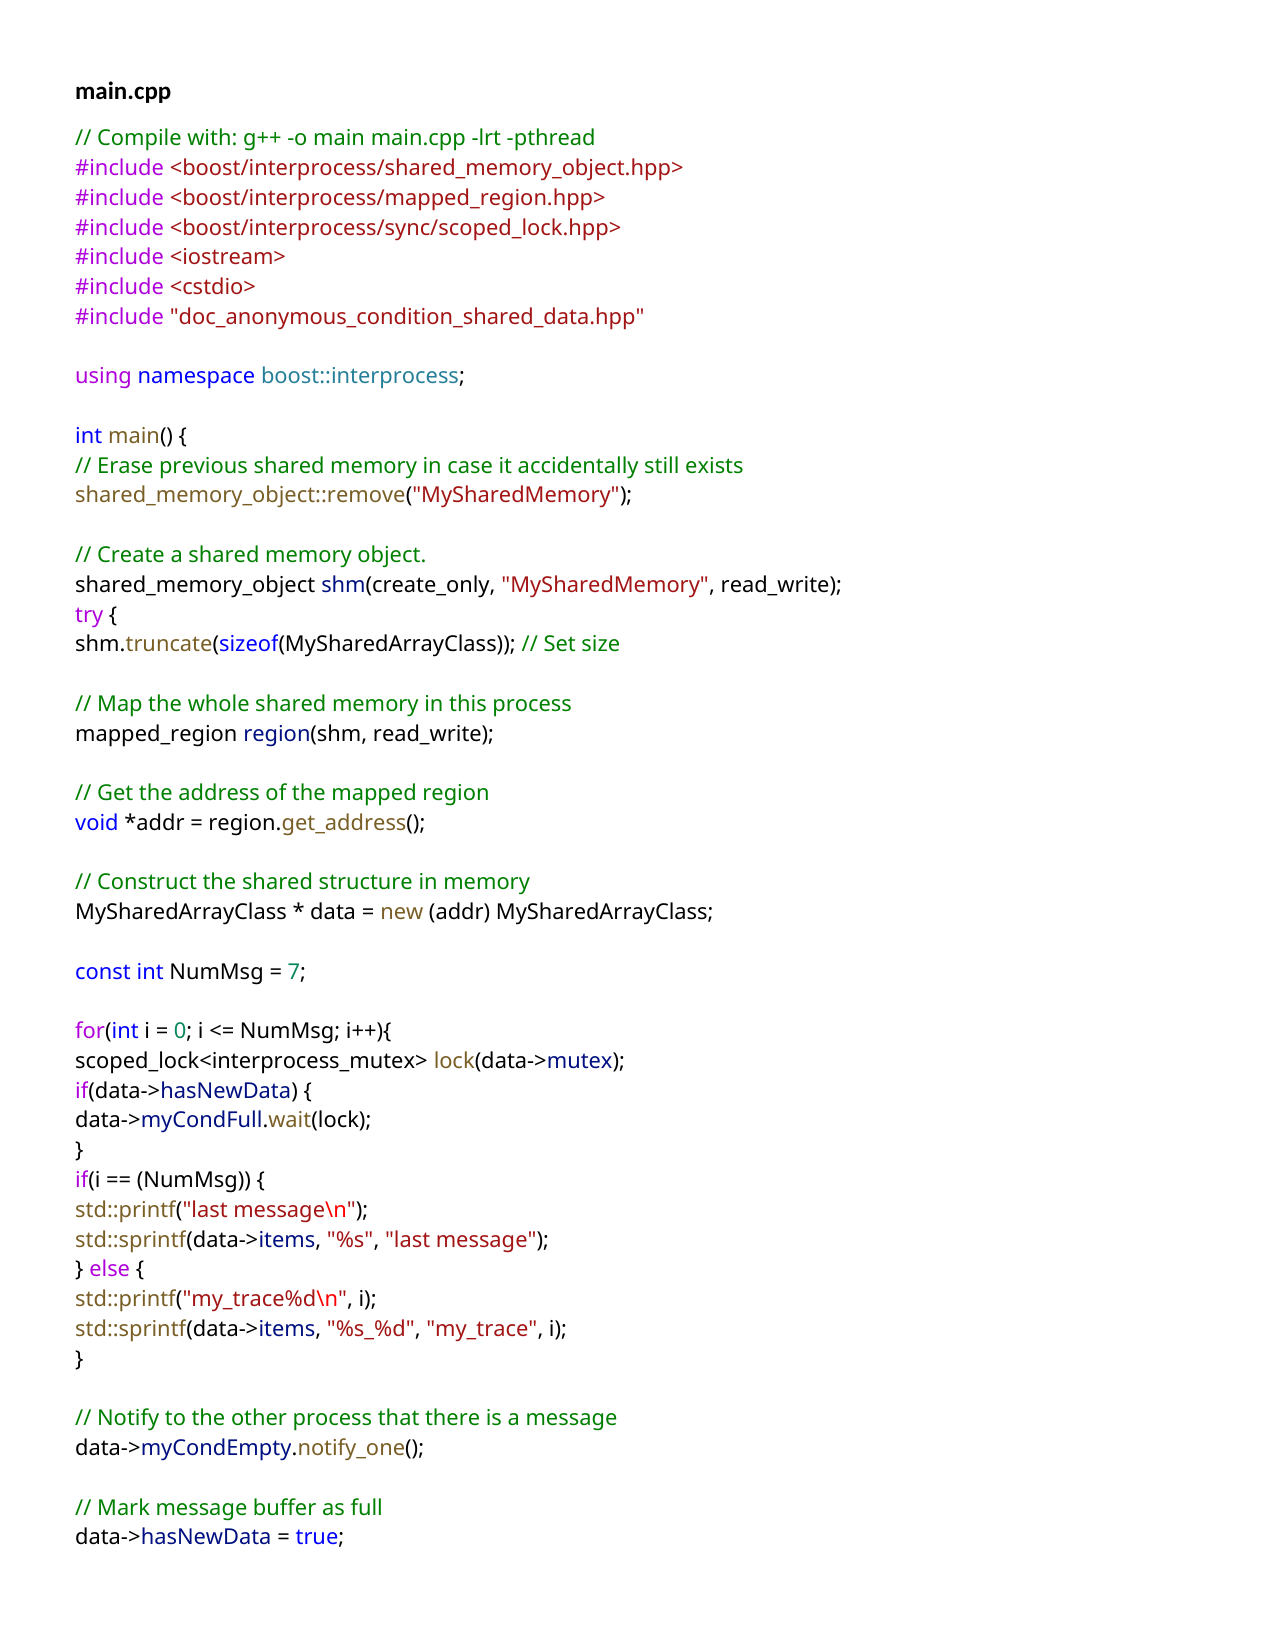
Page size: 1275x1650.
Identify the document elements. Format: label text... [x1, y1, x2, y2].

text try { [75, 598, 1200, 628]
text std::printf("last message\n"); [75, 1194, 1200, 1224]
text for(int i = 0; i <= NumMsg; i++){ [75, 1015, 1200, 1045]
text } [75, 1343, 1200, 1373]
text data->myCondFull.wait(lock); [75, 1104, 1200, 1134]
text if(data->hasNewData) { [75, 1075, 1200, 1104]
text using namespace boost::interprocess; [75, 360, 1200, 390]
text int main() { [75, 420, 1200, 450]
text data->myCondEmpty.notify_one(); [75, 1432, 1200, 1462]
text mapped_region region(shm, read_write); [75, 718, 1200, 747]
text std::printf("my_trace%d\n", i); [75, 1283, 1200, 1313]
text shared_memory_object::remove("MySharedMemory"); [75, 479, 1200, 509]
text if(i == (NumMsg)) { [75, 1164, 1200, 1194]
text // Get the address of the mapped region [75, 777, 1200, 807]
text MySharedArrayClass * data = new (addr) MySharedArrayClass; [75, 896, 1200, 926]
text shm.truncate(sizeof(MySharedArrayClass)); // Set size [75, 628, 1200, 658]
text #include <boost/interprocess/mapped_region.hpp> [75, 182, 1200, 212]
text data->hasNewData = true; [75, 1521, 1200, 1551]
text #include <boost/interprocess/sync/scoped_lock.hpp> [75, 212, 1200, 241]
text // Mark message buffer as full [75, 1492, 1200, 1521]
text } else { [75, 1253, 1200, 1283]
text // Compile with: g++ -o main main.cpp -lrt -pthread [75, 122, 1200, 152]
text scoped_lock<interprocess_mutex> lock(data->mutex); [75, 1045, 1200, 1075]
text // Create a shared memory object. [75, 539, 1200, 569]
text #include <cstdio> [75, 271, 1200, 301]
text shared_memory_object shm(create_only, "MySharedMemory", read_write); [75, 569, 1200, 598]
text #include <iostream> [75, 241, 1200, 271]
text // Notify to the other process that there is a message [75, 1402, 1200, 1432]
text main.cpp [75, 75, 1200, 106]
text // Erase previous shared memory in case it accidentally still exists [75, 450, 1200, 479]
text void *addr = region.get_address(); [75, 807, 1200, 837]
text const int NumMsg = 7; [75, 956, 1200, 985]
text #include "doc_anonymous_condition_shared_data.hpp" [75, 301, 1200, 331]
text std::sprintf(data->items, "%s", "last message"); [75, 1224, 1200, 1253]
text } [75, 1134, 1200, 1164]
text // Construct the shared structure in memory [75, 866, 1200, 896]
text #include <boost/interprocess/shared_memory_object.hpp> [75, 152, 1200, 182]
text // Map the whole shared memory in this process [75, 688, 1200, 718]
text std::sprintf(data->items, "%s_%d", "my_trace", i); [75, 1313, 1200, 1343]
